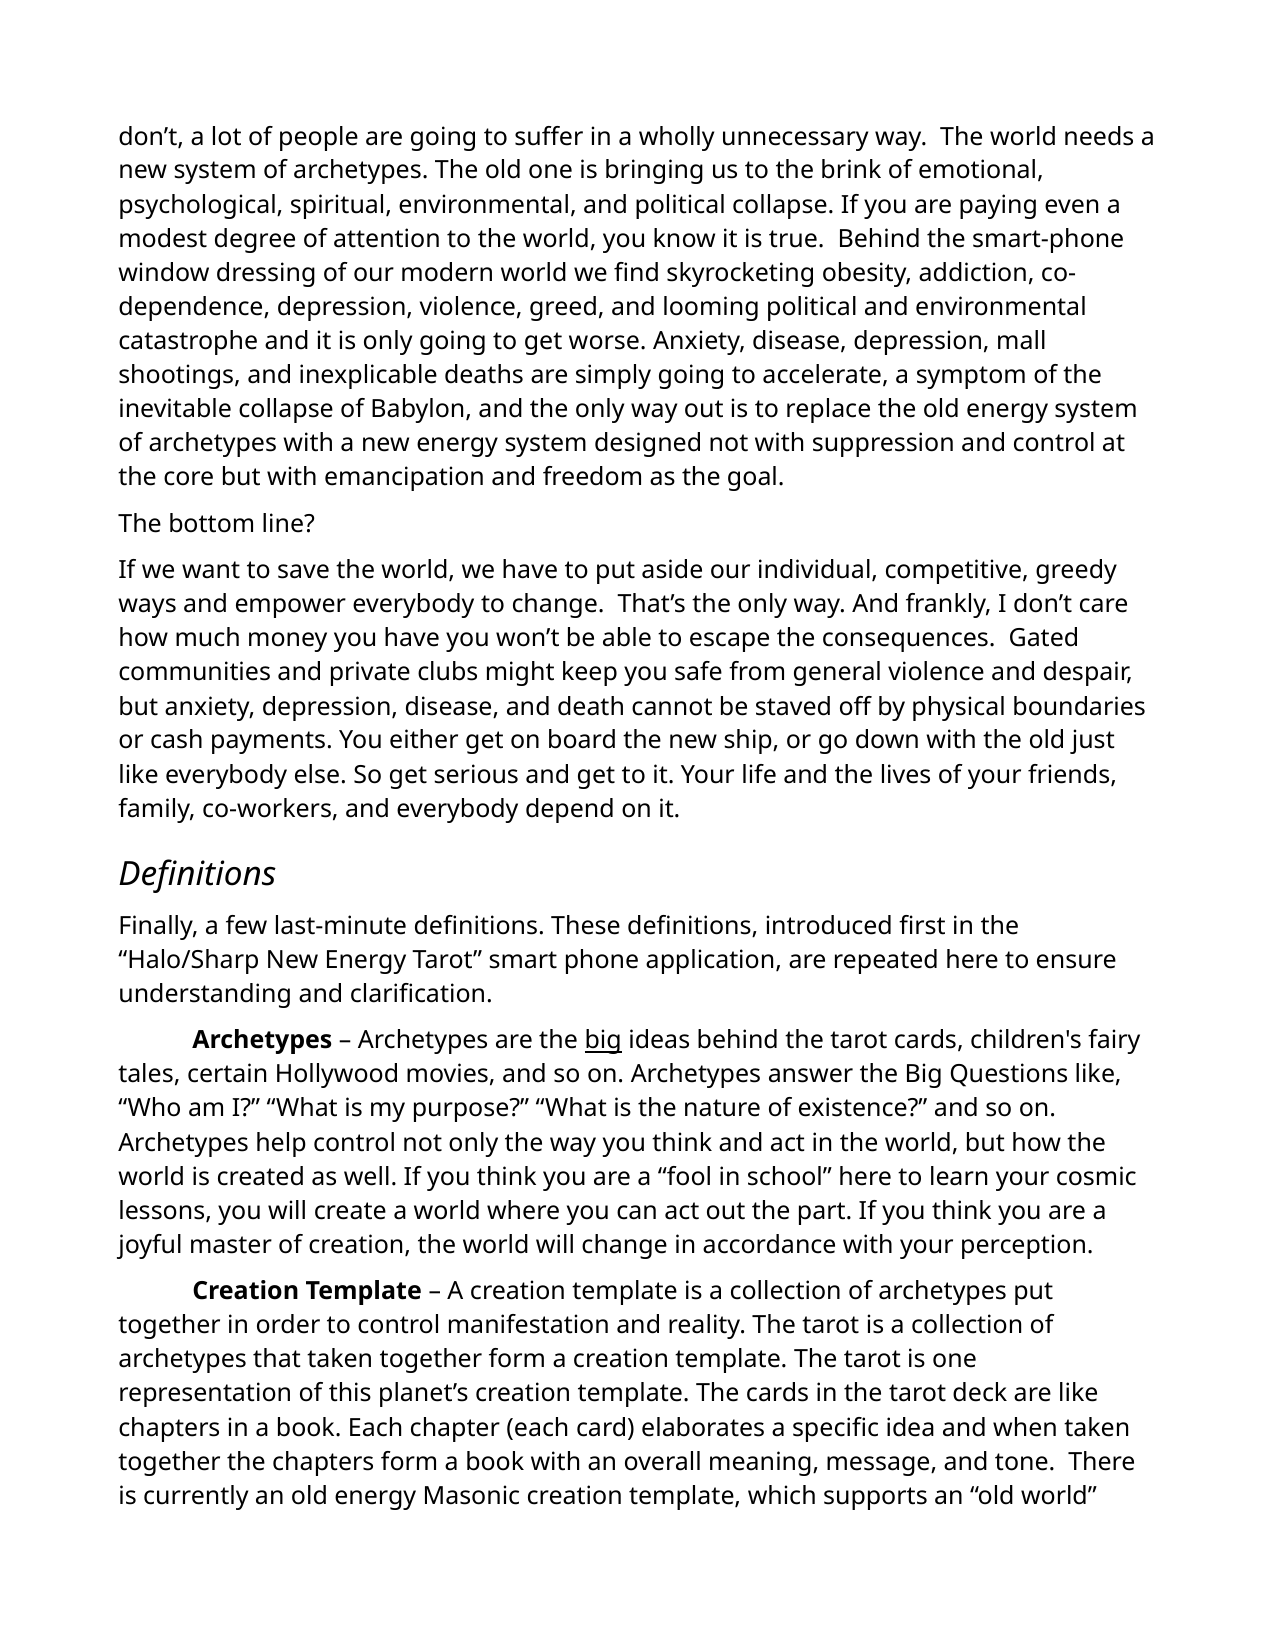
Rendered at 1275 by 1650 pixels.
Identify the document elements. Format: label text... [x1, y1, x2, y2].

text don’t, a lot of people are going to suffer in a wholly unnecessary way. The world needs a new system of archetypes. The old one is bringing us to the brink of emotional, psychological, spiritual, environmental, and political collapse. If you are paying even a modest degree of attention to the world, you know it is true. Behind the smart-phone window dressing of our modern world we find skyrocketing obesity, addiction, co-dependence, depression, violence, greed, and looming political and environmental catastrophe and it is only going to get worse. Anxiety, disease, depression, mall shootings, and inexplicable deaths are simply going to accelerate, a symptom of the inevitable collapse of Babylon, and the only way out is to replace the old energy system of archetypes with a new energy system designed not with suppression and control at the core but with emancipation and freedom as the goal. [118, 118, 1157, 493]
text If we want to save the world, we have to put aside our individual, competitive, greedy ways and empower everybody to change. That’s the only way. And frankly, I don’t care how much money you have you won’t be able to escape the consequences. Gated communities and private clubs might keep you safe from general violence and despair, but anxiety, depression, disease, and death cannot be staved off by physical boundaries or cash payments. You either get on board the new ship, or go down with the old just like everybody else. So get serious and get to it. Your life and the lives of your friends, family, co-workers, and everybody depend on it. [118, 552, 1157, 824]
text Finally, a few last-minute definitions. These definitions, introduced first in the “Halo/Sharp New Energy Tarot” smart phone application, are repeated here to ensure understanding and clarification. [118, 907, 1157, 1009]
text The bottom line? [118, 505, 1157, 539]
text Archetypes – Archetypes are the big ideas behind the tarot cards, children's fairy tales, certain Hollywood movies, and so on. Archetypes answer the Big Questions like, “Who am I?” “What is my purpose?” “What is the nature of existence?” and so on. Archetypes help control not only the way you think and act in the world, but how the world is created as well. If you think you are a “fool in school” here to learn your cosmic lessons, you will create a world where you can act out the part. If you think you are a joyful master of creation, the world will change in accordance with your perception. [118, 1022, 1157, 1260]
text Creation Template – A creation template is a collection of archetypes put together in order to control manifestation and reality. The tarot is a collection of archetypes that taken together form a creation template. The tarot is one representation of this planet’s creation template. The cards in the tarot deck are like chapters in a book. Each chapter (each card) elaborates a specific idea and when taken together the chapters form a book with an overall meaning, message, and tone. There is currently an old energy Masonic creation template, which supports an “old world” [118, 1273, 1157, 1511]
subtitle Definitions [118, 849, 1157, 895]
